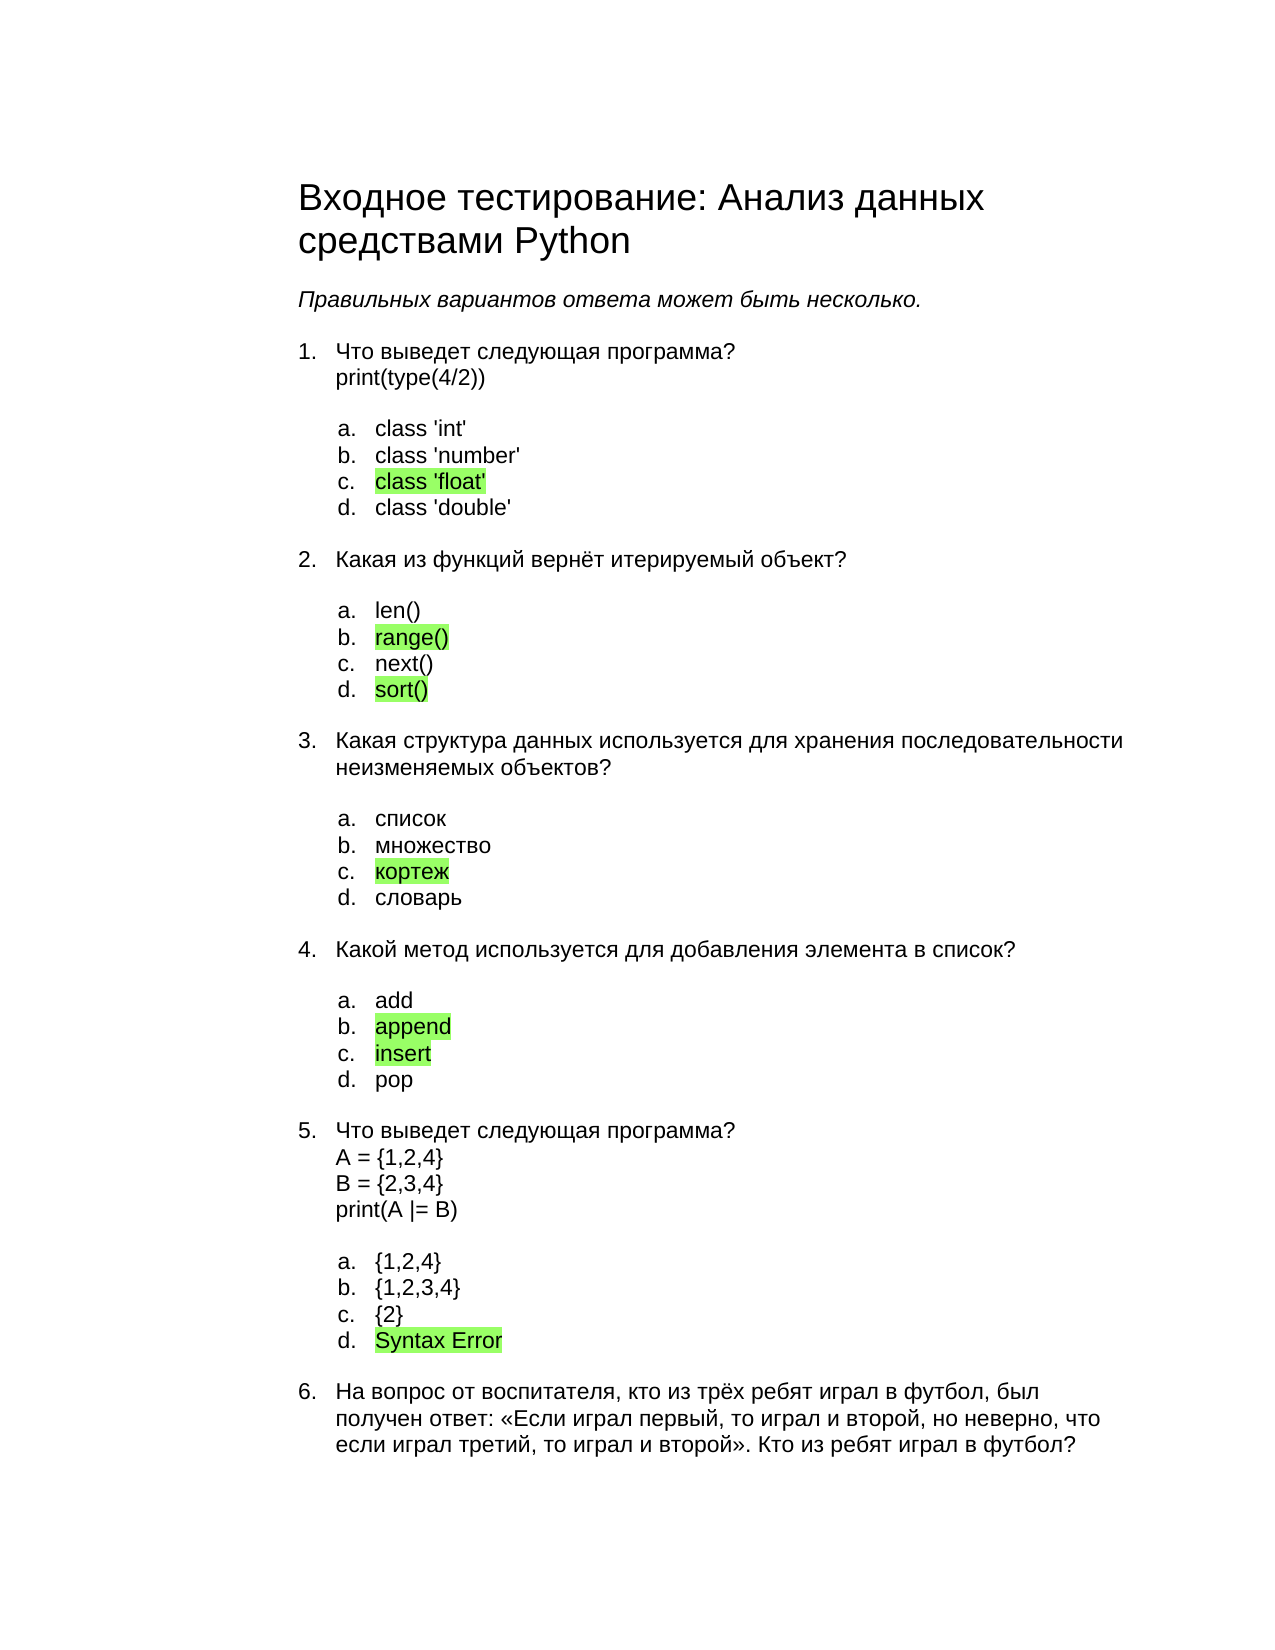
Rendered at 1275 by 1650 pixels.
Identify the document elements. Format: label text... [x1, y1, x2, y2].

text 1. Что выведет следующая программа? print(type(4/2)) [298, 338, 1125, 390]
list len() [337, 597, 1125, 623]
list range() [337, 623, 1125, 650]
list {2} [337, 1301, 1125, 1327]
text 2. Какая из функций вернёт итерируемый объект? [298, 546, 1125, 572]
list insert [337, 1040, 1125, 1066]
list class 'double' [337, 494, 1125, 521]
text 5. Что выведет следующая программа? A = {1,2,4} B = {2,3,4} print(A |= B) [298, 1117, 1125, 1223]
list словарь [337, 884, 1125, 911]
list class 'int' [337, 415, 1125, 442]
text 3. Какая структура данных используется для хранения последовательности неизменяемых объектов? [298, 727, 1125, 780]
text Правильных вариантов ответа может быть несколько. [298, 286, 1125, 313]
text 4. Какой метод используется для добавления элемента в список? [298, 936, 1125, 962]
list кортеж [337, 858, 1125, 884]
list add [337, 987, 1125, 1013]
list sort() [337, 676, 1125, 702]
list pop [337, 1066, 1125, 1092]
list Syntax Error [337, 1327, 1125, 1353]
list {1,2,3,4} [337, 1274, 1125, 1301]
list множество [337, 832, 1125, 858]
text Входное тестирование: Анализ данных средствами Python [298, 175, 1125, 261]
list append [337, 1013, 1125, 1040]
list class 'number' [337, 442, 1125, 468]
list class 'float' [337, 468, 1125, 494]
list next() [337, 650, 1125, 676]
list {1,2,4} [337, 1248, 1125, 1274]
list список [337, 805, 1125, 832]
text 6. На вопрос от воспитателя, кто из трёх ребят играл в футбол, был получен ответ: «Если играл первый, то играл и второй, но неверно, что если играл третий, то играл и второй». Кто из ребят играл в футбол? [298, 1378, 1125, 1457]
